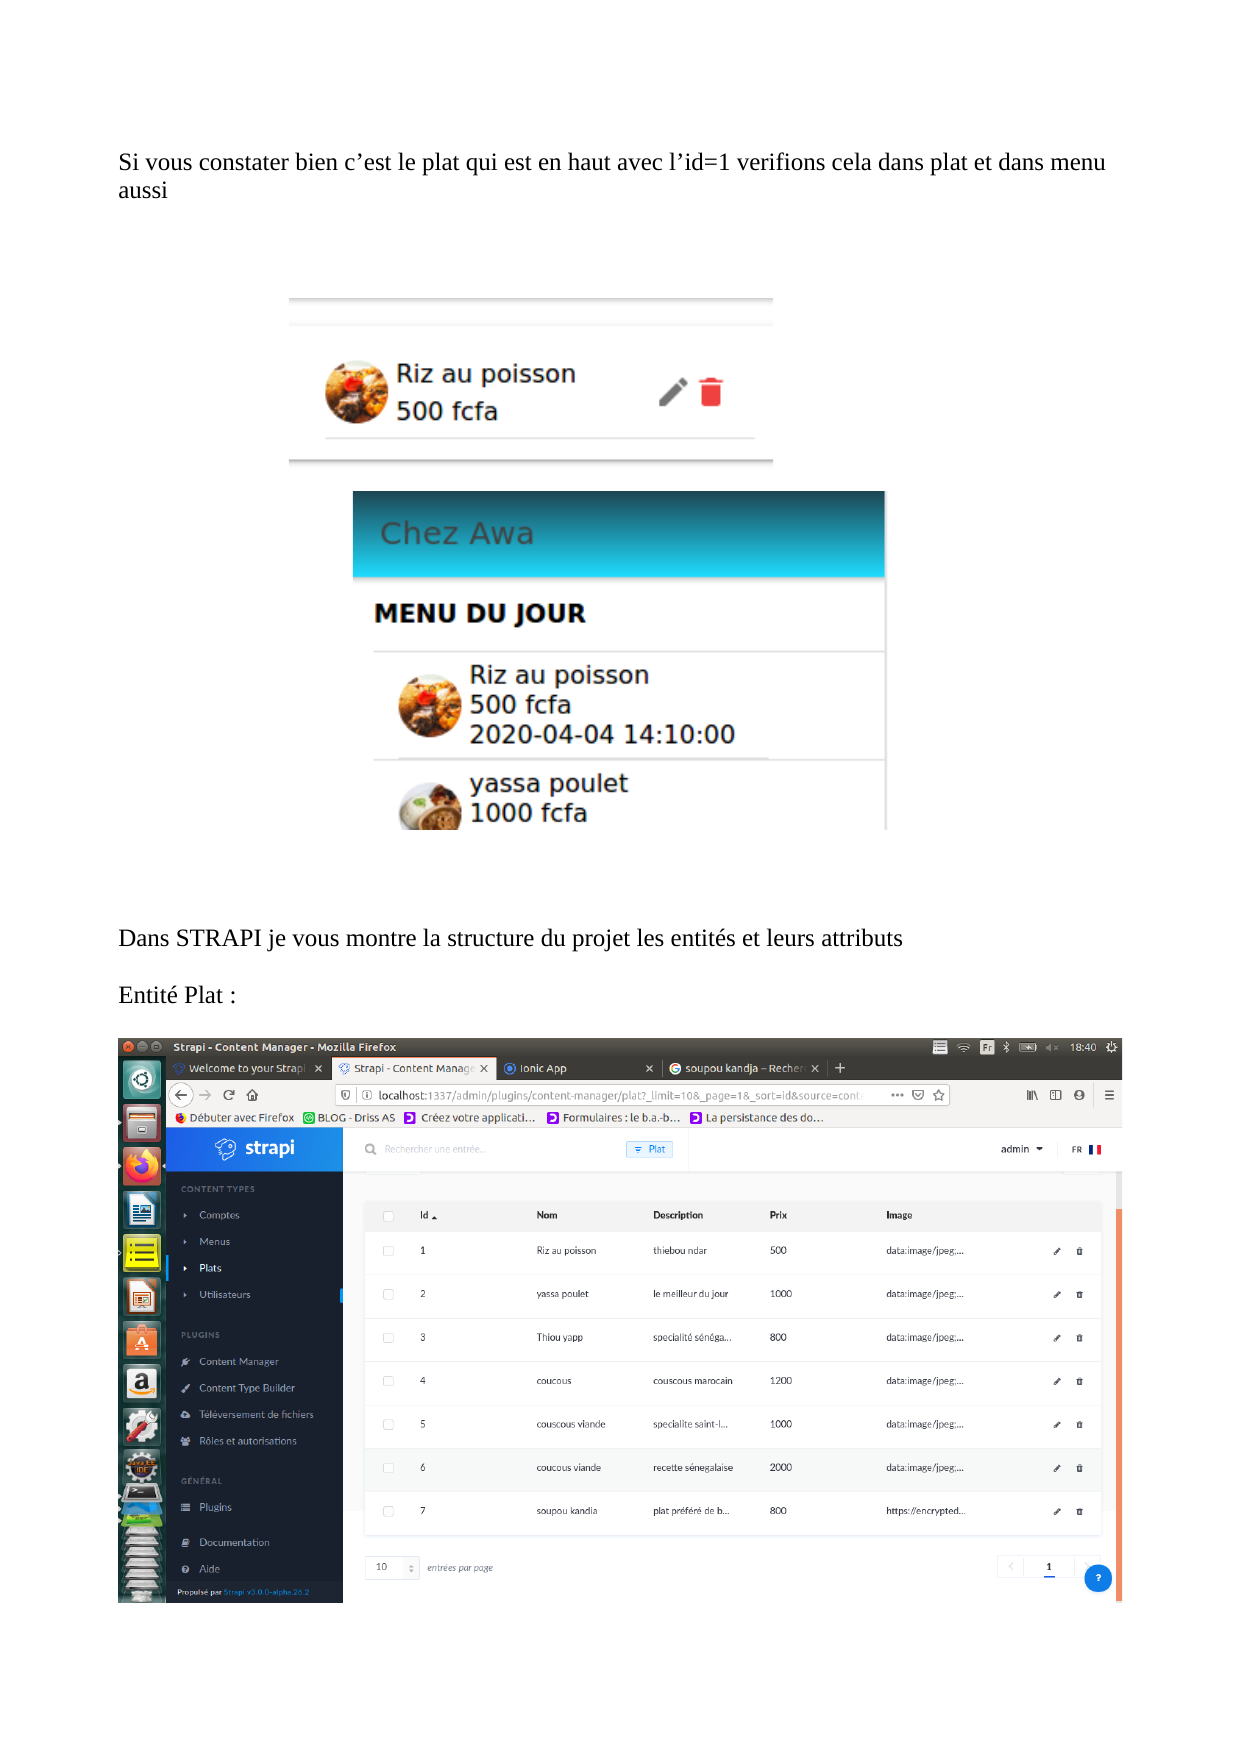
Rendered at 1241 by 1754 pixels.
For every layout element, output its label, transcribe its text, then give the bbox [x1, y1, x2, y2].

text Entité Plat : [118, 981, 1122, 1009]
picture [288, 298, 774, 488]
text Dans STRAPI je vous montre la structure du projet les entités et leurs attributs [118, 923, 1122, 952]
picture [118, 1038, 1123, 1603]
text Si vous constater bien c’est le plat qui est en haut avec l’id=1 verifions cela dans plat et dans menu aussi [118, 147, 1122, 204]
picture [352, 491, 888, 830]
